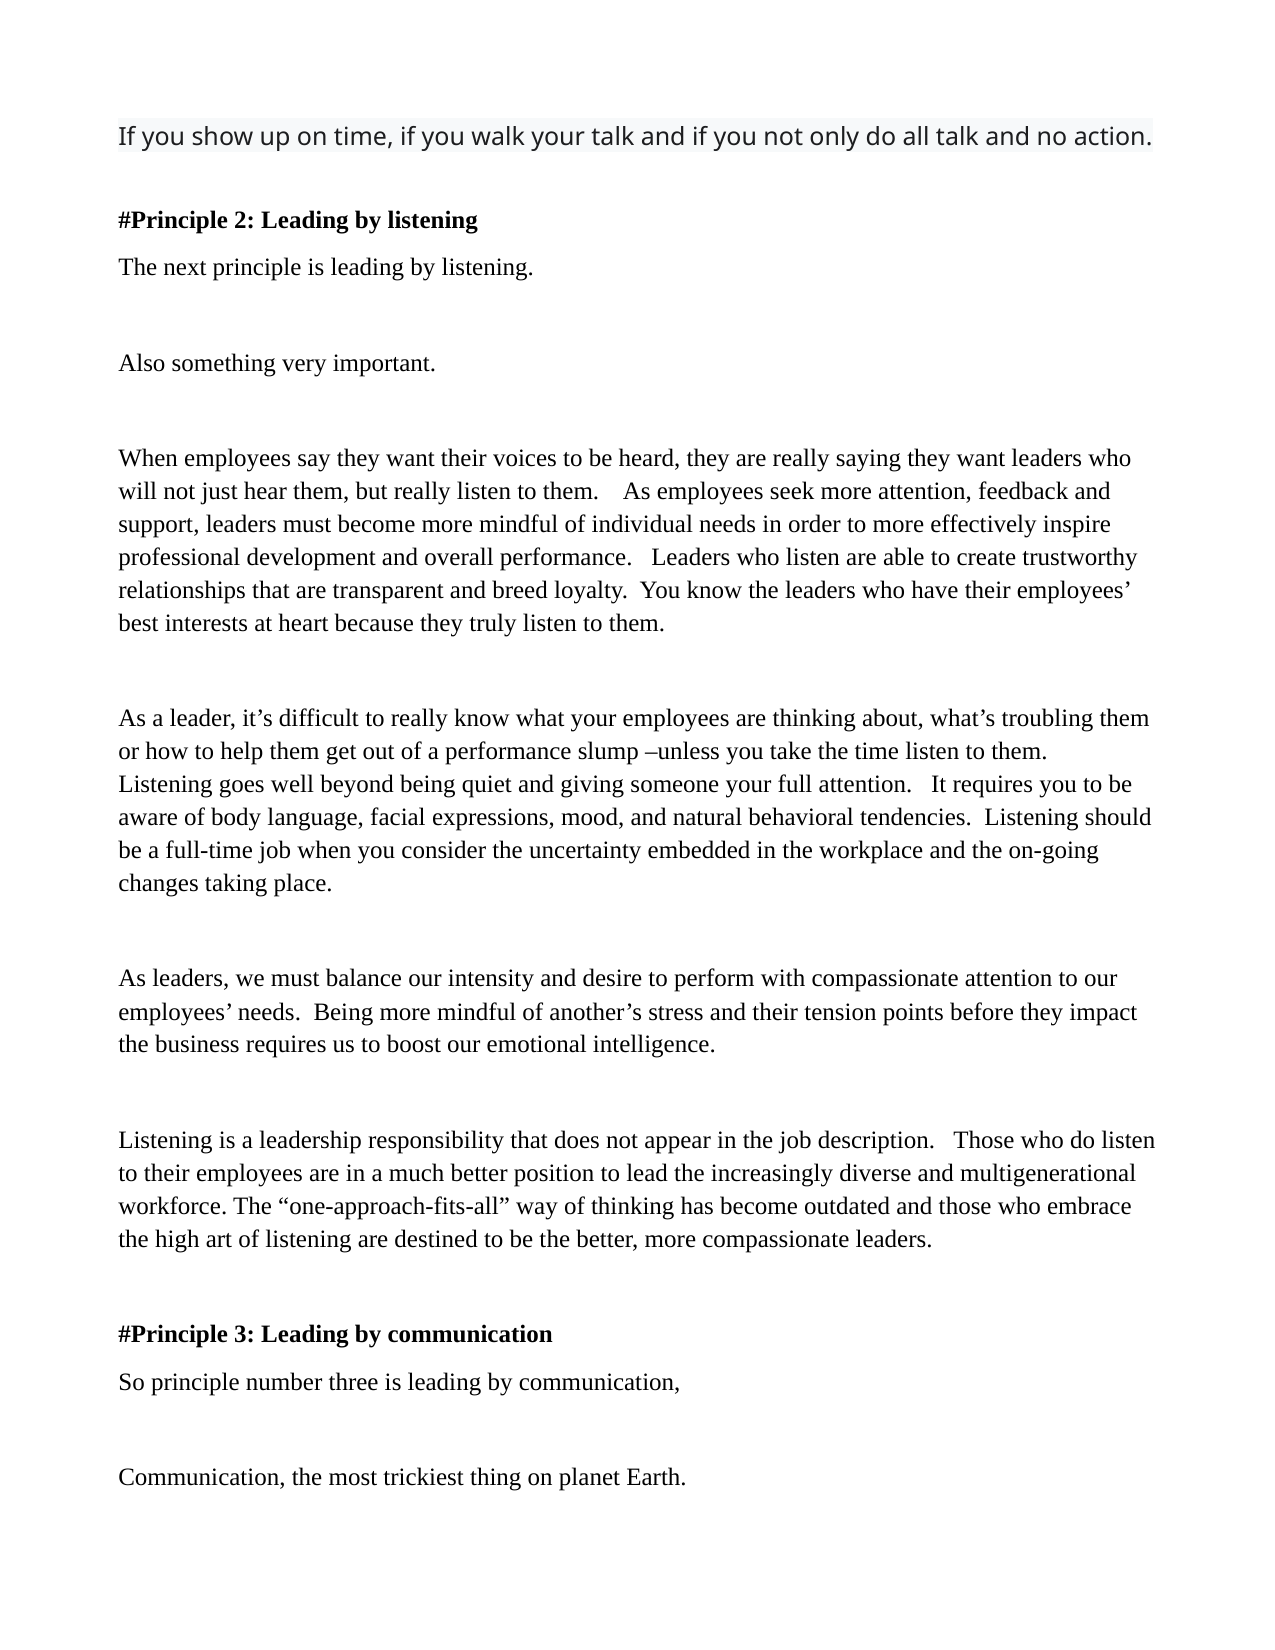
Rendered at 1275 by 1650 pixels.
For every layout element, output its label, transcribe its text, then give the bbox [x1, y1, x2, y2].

text #Principle 2: Leading by listening [118, 205, 1157, 234]
text As leaders, we must balance our intensity and desire to perform with compassionate attention to our employees’ needs. Being more mindful of another’s stress and their tension points before they impact the business requires us to boost our emotional intelligence. [118, 963, 1157, 1058]
text Communication, the most trickiest thing on planet Earth. [118, 1462, 1157, 1491]
text So principle number three is leading by communication, [118, 1367, 1157, 1395]
text If you show up on time, if you walk your talk and if you not only do all talk and no action. [118, 118, 1157, 152]
text As a leader, it’s difficult to really know what your employees are thinking about, what’s troubling them or how to help them get out of a performance slump –unless you take the time listen to them. Listening goes well beyond being quiet and giving someone your full attention. It requires you to be aware of body language, facial expressions, mood, and natural behavioral tendencies. Listening should be a full-time job when you consider the uncertainty embedded in the workplace and the on-going changes taking place. [118, 703, 1157, 897]
text When employees say they want their voices to be heard, they are really saying they want leaders who will not just hear them, but really listen to them. As employees seek more attention, feedback and support, leaders must become more mindful of individual needs in order to more effectively inspire professional development and overall performance. Leaders who listen are able to create trustworthy relationships that are transparent and breed loyalty. You know the leaders who have their employees’ best interests at heart because they truly listen to them. [118, 443, 1157, 637]
text Also something very important. [118, 348, 1157, 376]
text #Principle 3: Leading by communication [118, 1319, 1157, 1348]
text Listening is a leadership responsibility that does not appear in the job description. Those who do listen to their employees are in a much better position to lead the increasingly diverse and multigenerational workforce. The “one-approach-fits-all” way of thinking has become outdated and those who embrace the high art of listening are destined to be the better, more compassionate leaders. [118, 1125, 1157, 1253]
text The next principle is leading by listening. [118, 252, 1157, 281]
